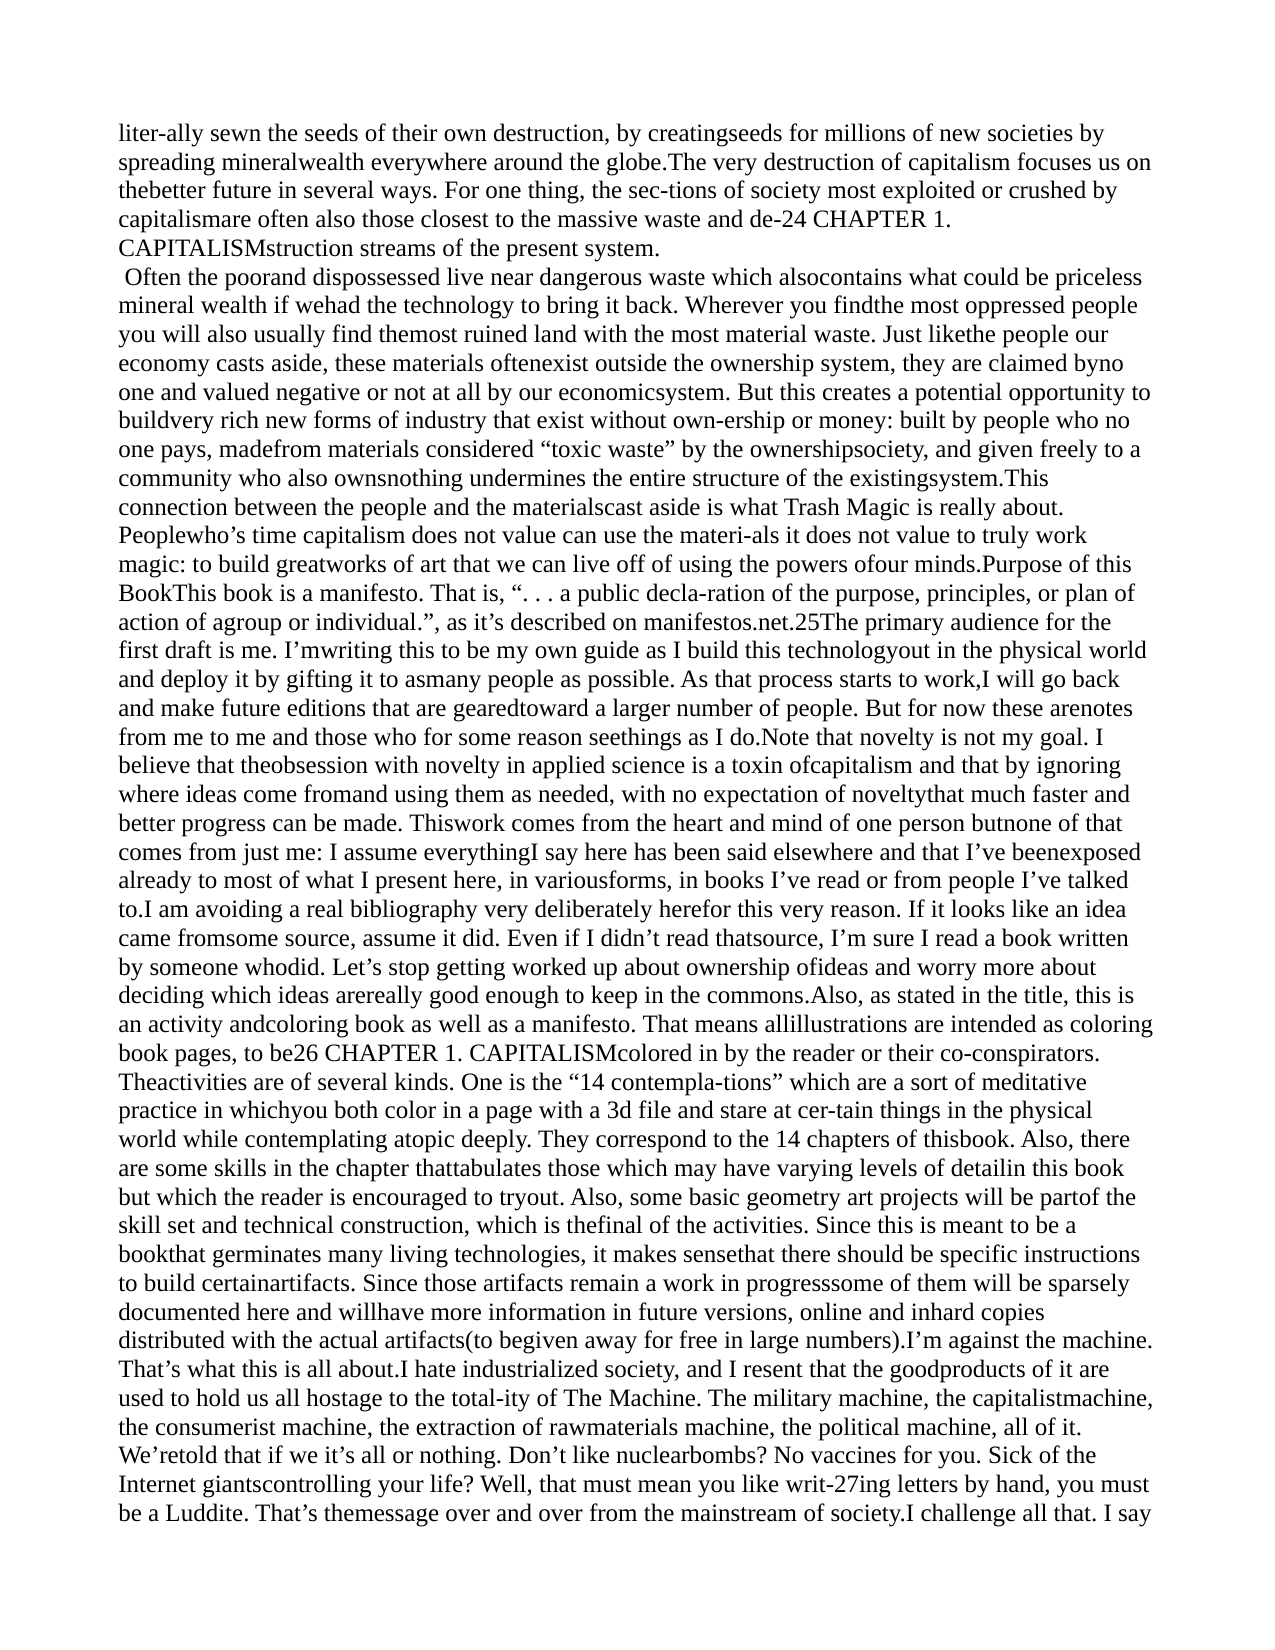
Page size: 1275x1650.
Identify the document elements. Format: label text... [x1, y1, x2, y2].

text Often the poorand dispossessed live near dangerous waste which alsocontains what could be priceless mineral wealth if wehad the technology to bring it back. Wherever you findthe most oppressed people you will also usually find themost ruined land with the most material waste. Just likethe people our economy casts aside, these materials oftenexist outside the ownership system, they are claimed byno one and valued negative or not at all by our economicsystem. But this creates a potential opportunity to buildvery rich new forms of industry that exist without own-ership or money: built by people who no one pays, madefrom materials considered “toxic waste” by the ownershipsociety, and given freely to a community who also ownsnothing undermines the entire structure of the existingsystem.This connection between the people and the materialscast aside is what Trash Magic is really about. Peoplewho’s time capitalism does not value can use the materi-als it does not value to truly work magic: to build greatworks of art that we can live off of using the powers ofour minds.Purpose of this BookThis book is a manifesto. That is, “. . . a public decla-ration of the purpose, principles, or plan of action of agroup or individual.”, as it’s described on manifestos.net.25The primary audience for the first draft is me. I’mwriting this to be my own guide as I build this technologyout in the physical world and deploy it by gifting it to asmany people as possible. As that process starts to work,I will go back and make future editions that are gearedtoward a larger number of people. But for now these arenotes from me to me and those who for some reason seethings as I do.Note that novelty is not my goal. I believe that theobsession with novelty in applied science is a toxin ofcapitalism and that by ignoring where ideas come fromand using them as needed, with no expectation of noveltythat much faster and better progress can be made. Thiswork comes from the heart and mind of one person butnone of that comes from just me: I assume everythingI say here has been said elsewhere and that I’ve beenexposed already to most of what I present here, in variousforms, in books I’ve read or from people I’ve talked to.I am avoiding a real bibliography very deliberately herefor this very reason. If it looks like an idea came fromsome source, assume it did. Even if I didn’t read thatsource, I’m sure I read a book written by someone whodid. Let’s stop getting worked up about ownership ofideas and worry more about deciding which ideas arereally good enough to keep in the commons.Also, as stated in the title, this is an activity andcoloring book as well as a manifesto. That means allillustrations are intended as coloring book pages, to be26 CHAPTER 1. CAPITALISMcolored in by the reader or their co-conspirators. Theactivities are of several kinds. One is the “14 contempla-tions” which are a sort of meditative practice in whichyou both color in a page with a 3d file and stare at cer-tain things in the physical world while contemplating atopic deeply. They correspond to the 14 chapters of thisbook. Also, there are some skills in the chapter thattabulates those which may have varying levels of detailin this book but which the reader is encouraged to tryout. Also, some basic geometry art projects will be partof the skill set and technical construction, which is thefinal of the activities. Since this is meant to be a bookthat germinates many living technologies, it makes sensethat there should be specific instructions to build certainartifacts. Since those artifacts remain a work in progresssome of them will be sparsely documented here and willhave more information in future versions, online and inhard copies distributed with the actual artifacts(to begiven away for free in large numbers).I’m against the machine. That’s what this is all about.I hate industrialized society, and I resent that the goodproducts of it are used to hold us all hostage to the total-ity of The Machine. The military machine, the capitalistmachine, the consumerist machine, the extraction of rawmaterials machine, the political machine, all of it. We’retold that if we it’s all or nothing. Don’t like nuclearbombs? No vaccines for you. Sick of the Internet giantscontrolling your life? Well, that must mean you like writ-27ing letters by hand, you must be a Luddite. That’s themessage over and over from the mainstream of society.I challenge all that. I say [118, 262, 1157, 1527]
text liter-ally sewn the seeds of their own destruction, by creatingseeds for millions of new societies by spreading mineralwealth everywhere around the globe.The very destruction of capitalism focuses us on thebetter future in several ways. For one thing, the sec-tions of society most exploited or crushed by capitalismare often also those closest to the massive waste and de-24 CHAPTER 1. CAPITALISMstruction streams of the present system. [118, 118, 1157, 262]
